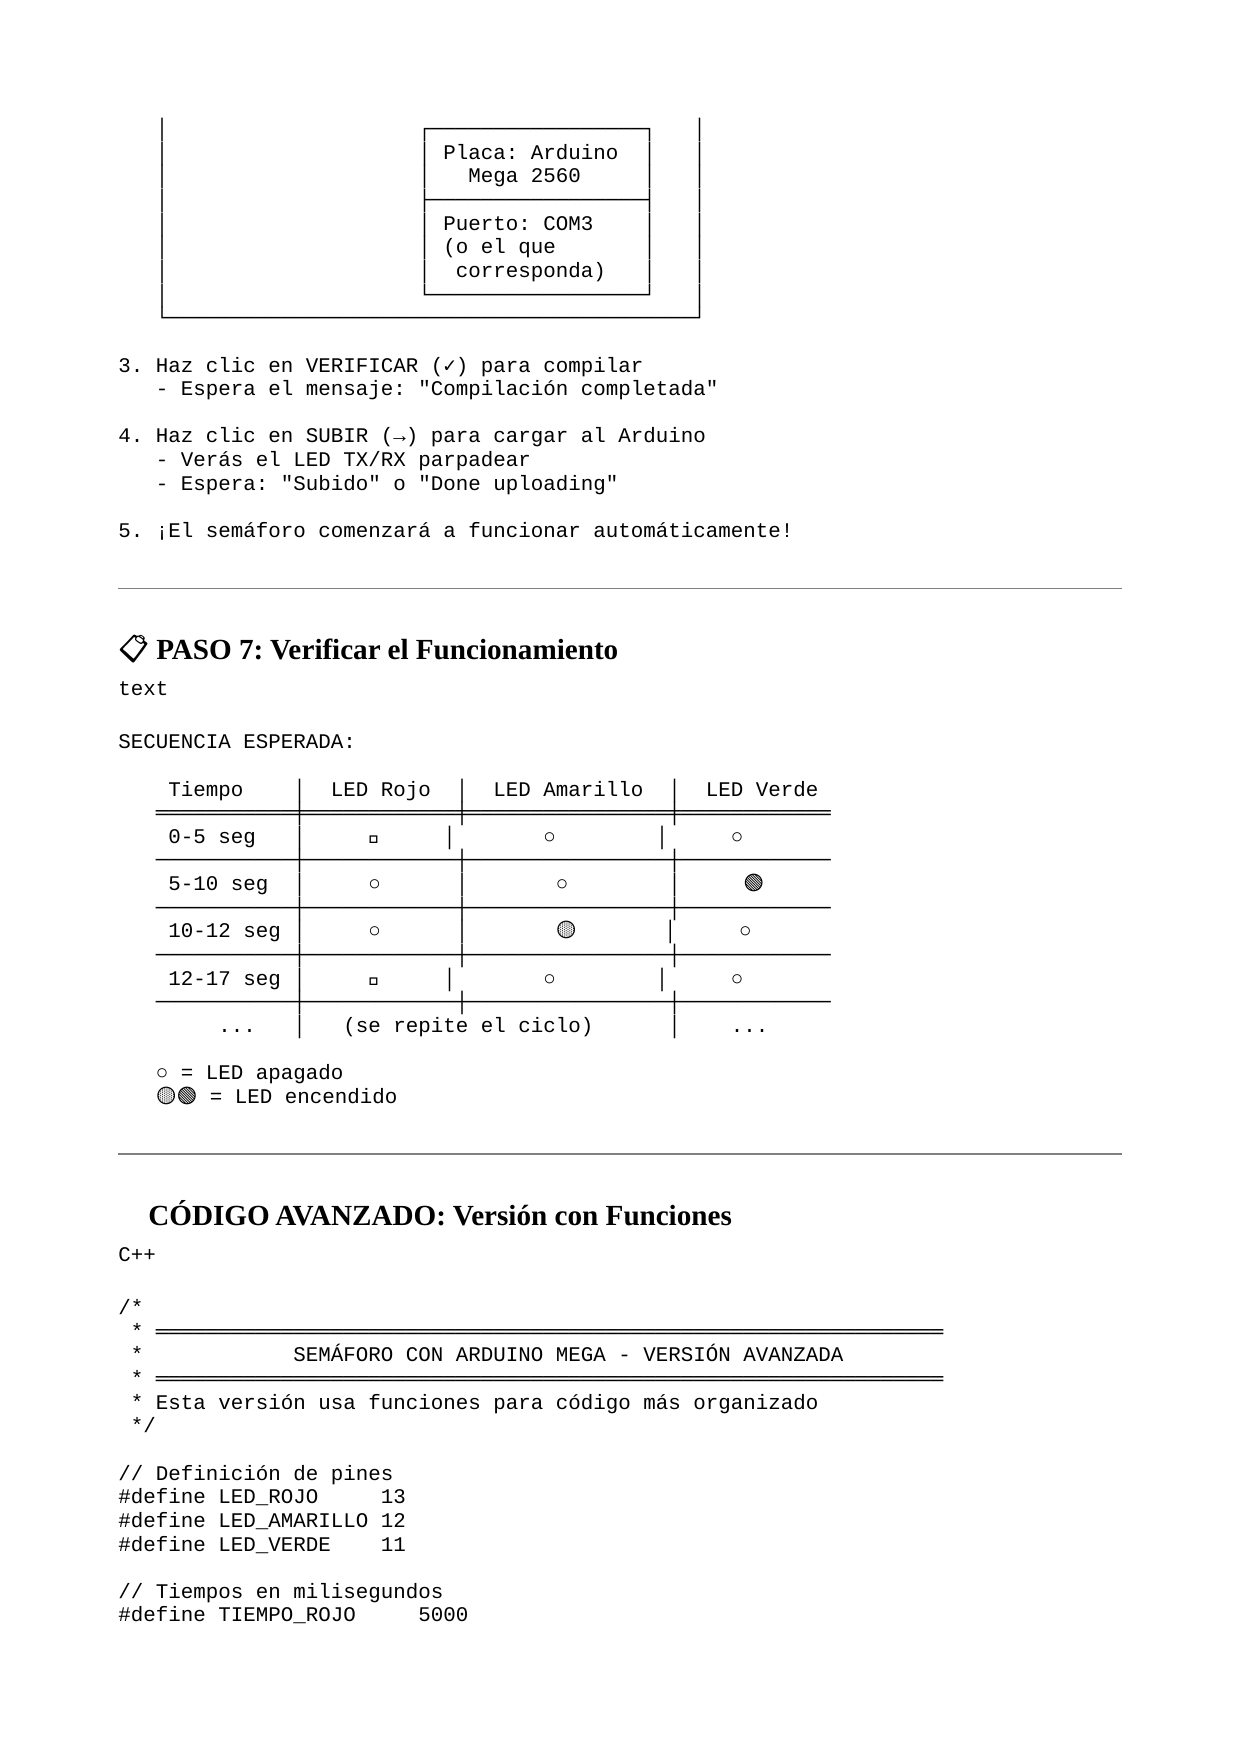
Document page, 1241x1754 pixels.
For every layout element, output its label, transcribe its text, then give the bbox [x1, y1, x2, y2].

text ○ = LED apagado [118, 1062, 1122, 1086]
text #define LED_AMARILLO 12 [118, 1510, 1122, 1533]
text │ │ Placa: Arduino │ │ [162, 142, 424, 165]
text // Definición de pines [118, 1463, 1122, 1486]
text * ═══════════════════════════════════════════════════════════════ [118, 1368, 1122, 1392]
text ───────────┼────────────┼────────────────┼──────────── [300, 908, 461, 920]
text ───────────┼────────────┼────────────────┼──────────── [462, 908, 674, 920]
text #define LED_ROJO 13 [118, 1486, 1122, 1510]
text ───────────┼────────────┼────────────────┼──────────── [118, 897, 299, 920]
text ───────────┼────────────┼────────────────┼──────────── [300, 897, 461, 907]
text │ └─────────────────┘ │ [700, 284, 1122, 307]
text Tiempo │ LED Rojo │ LED Amarillo │ LED Verde [118, 778, 1122, 802]
text #define LED_VERDE 11 [118, 1533, 1122, 1557]
text │ │ Puerto: COM3 │ │ [425, 213, 649, 236]
text 0-5 seg │ 🔴 │ ○ │ ○ [118, 826, 299, 849]
text 🔴🟡🟢 = LED encendido [118, 1086, 1122, 1109]
text ───────────┼────────────┼────────────────┼──────────── [675, 897, 1122, 920]
text 12-17 seg │ 🔴 │ ○ │ ○ [300, 968, 449, 991]
text /* [118, 1297, 1122, 1321]
text * ═══════════════════════════════════════════════════════════════ [118, 1321, 1122, 1344]
text │ │ Placa: Arduino │ │ [118, 142, 161, 165]
text │ │ Puerto: COM3 │ │ [700, 213, 1122, 236]
text 0-5 seg │ 🔴 │ ○ │ ○ [662, 826, 1122, 849]
text └──────────────────────────────────────────┘ [118, 307, 1122, 331]
text 3. Haz clic en VERIFICAR (✓) para compilar [118, 354, 1122, 378]
text │ │ Puerto: COM3 │ │ [118, 213, 161, 236]
text │ │ Puerto: COM3 │ │ [162, 213, 424, 236]
text ═══════════╪════════════╪════════════════╪════════════ [118, 802, 1122, 826]
text * Esta versión usa funciones para código más organizado [118, 1392, 1122, 1415]
text ───────────┼────────────┼────────────────┼──────────── [118, 991, 1122, 1015]
subtitle 📋 PASO 7: Verificar el Funcionamiento [118, 632, 1122, 666]
text #define TIEMPO_ROJO 5000 [118, 1604, 1122, 1628]
text 12-17 seg │ 🔴 │ ○ │ ○ [662, 968, 1122, 991]
text │ │ corresponda) │ │ [118, 260, 1122, 284]
text - Verás el LED TX/RX parpadear [118, 449, 1122, 473]
text ───────────┼────────────┼────────────────┼──────────── [118, 849, 1122, 873]
text 10-12 seg │ ○ │ 🟡 │ ○ [118, 920, 1122, 944]
text 4. Haz clic en SUBIR (→) para cargar al Arduino [118, 426, 1122, 449]
text │ │ Placa: Arduino │ │ [650, 142, 699, 165]
text - Espera: "Subido" o "Done uploading" [118, 473, 1122, 496]
text │ │ Mega 2560 │ │ [118, 165, 1122, 189]
text │ │ Placa: Arduino │ │ [425, 142, 649, 165]
text 5-10 seg │ ○ │ ○ │ 🟢 [118, 873, 1122, 897]
text - Espera el mensaje: "Compilación completada" [118, 378, 1122, 402]
text */ [118, 1415, 1122, 1439]
text 0-5 seg │ 🔴 │ ○ │ ○ [300, 826, 449, 849]
text │ └─────────────────┘ │ [425, 284, 649, 294]
text 12-17 seg │ 🔴 │ ○ │ ○ [450, 968, 661, 991]
subtitle 🔧 CÓDIGO AVANZADO: Versión con Funciones [118, 1198, 1122, 1231]
text * SEMÁFORO CON ARDUINO MEGA - VERSIÓN AVANZADA [118, 1344, 1122, 1368]
text 0-5 seg │ 🔴 │ ○ │ ○ [450, 826, 661, 849]
text │ └─────────────────┘ │ [162, 284, 699, 307]
text │ │ Puerto: COM3 │ │ [650, 213, 699, 236]
text │ └─────────────────┘ │ [118, 284, 161, 307]
text ... │ (se repite el ciclo) │ ... [118, 1015, 1122, 1039]
text SECUENCIA ESPERADA: [118, 731, 1122, 755]
text │ ┌─────────────────┐ │ [118, 118, 1122, 142]
text │ │ (o el que │ │ [118, 236, 1122, 260]
text C++ [118, 1244, 1122, 1268]
text text [118, 678, 1122, 702]
text 5. ¡El semáforo comenzará a funcionar automáticamente! [118, 520, 1122, 544]
text ───────────┼────────────┼────────────────┼──────────── [118, 944, 1122, 968]
text 12-17 seg │ 🔴 │ ○ │ ○ [118, 968, 299, 991]
text │ ├─────────────────┤ │ [118, 189, 1122, 213]
text // Tiempos en milisegundos [118, 1581, 1122, 1604]
text │ │ Placa: Arduino │ │ [700, 142, 1122, 165]
text ───────────┼────────────┼────────────────┼──────────── [462, 897, 674, 907]
